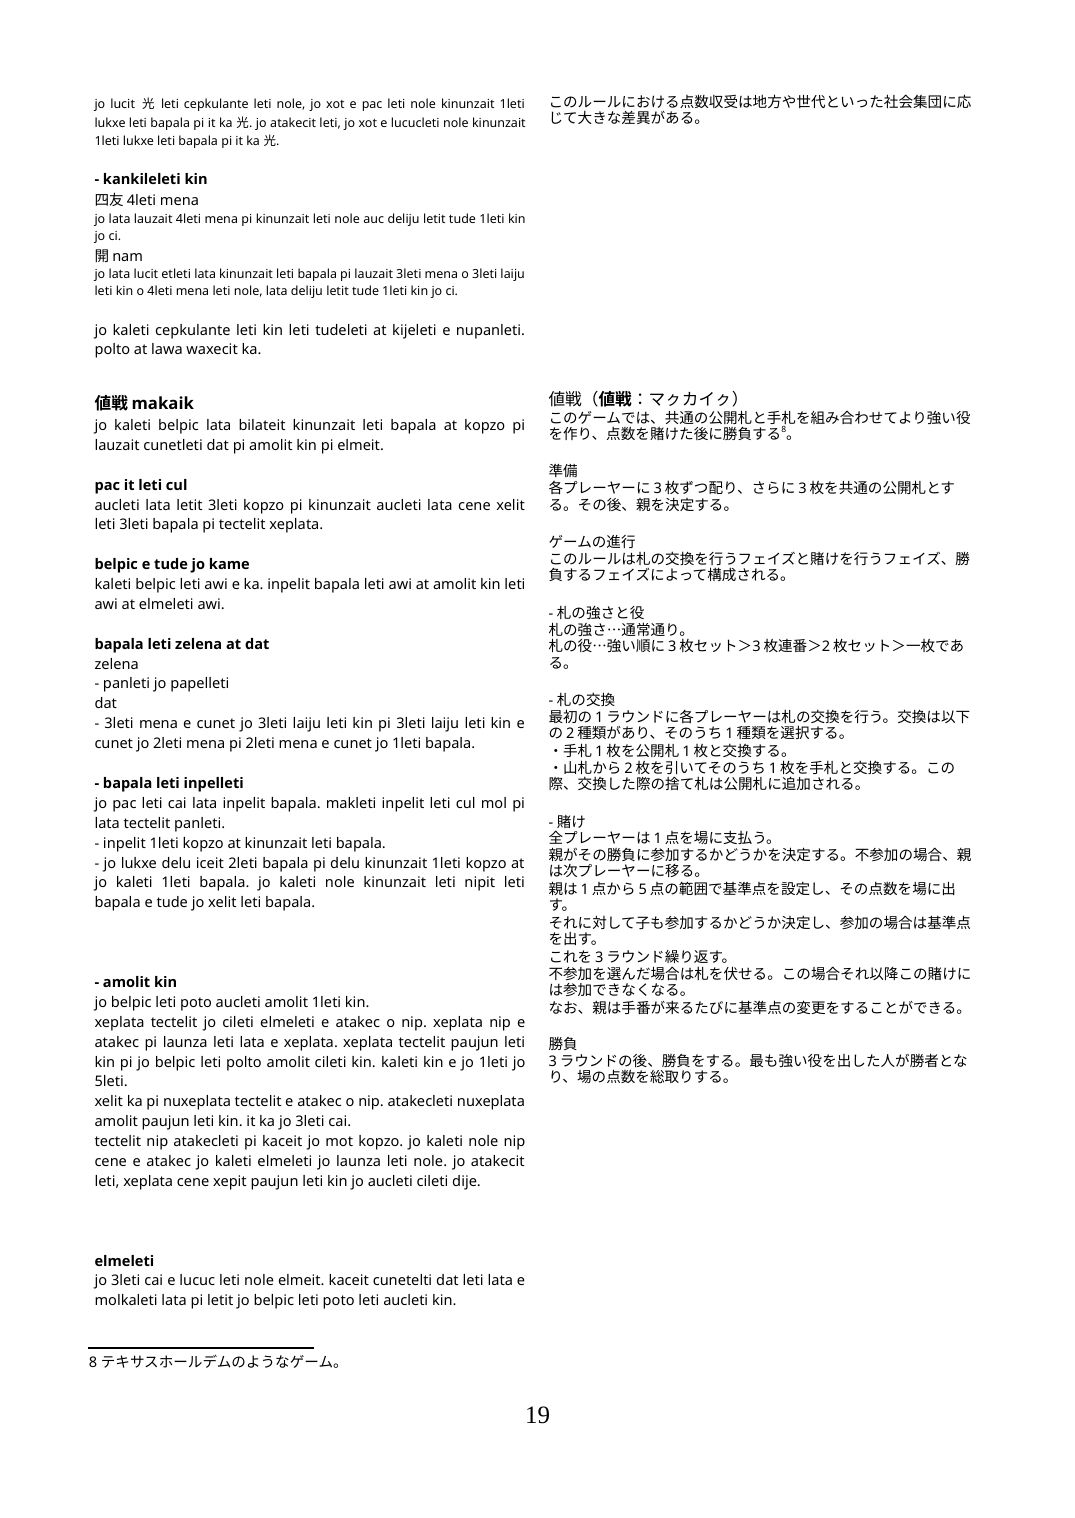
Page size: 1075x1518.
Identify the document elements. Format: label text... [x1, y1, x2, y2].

table_cell [532, 385, 542, 1316]
table_cell jo lucit 光 leti cepkulante leti nole, jo xot e pac leti nole kinunzait 1leti lukxe leti bapala pi it ka 光. jo atakecit leti, jo xot e lucucleti nole kinunzait 1leti lukxe leti bapala pi it ka 光. - kankileleti kin 四友 4leti mena jo lata lauzait 4leti mena pi kinunzait leti nole auc deliju letit tude 1leti kin jo ci. 開 nam jo lata lucit etleti lata kinunzait leti bapala pi lauzait 3leti mena o 3leti laiju leti kin o 4leti mena leti nole, lata deliju letit tude 1leti kin jo ci. jo kaleti cepkulante leti kin leti tudeleti at kijeleti e nupanleti. polto at lawa waxecit ka. [89, 89, 531, 385]
table_cell 値戦 makaik jo kaleti belpic lata bilateit kinunzait leti bapala at kopzo pi lauzait cunetleti dat pi amolit kin pi elmeit. pac it leti cul aucleti lata letit 3leti kopzo pi kinunzait aucleti lata cene xelit leti 3leti bapala pi tectelit xeplata. belpic e tude jo kame kaleti belpic leti awi e ka. inpelit bapala leti awi at amolit kin leti awi at elmeleti awi. bapala leti zelena at dat zelena - panleti jo papelleti dat - 3leti mena e cunet jo 3leti laiju leti kin pi 3leti laiju leti kin e cunet jo 2leti mena pi 2leti mena e cunet jo 1leti bapala. - bapala leti inpelleti jo pac leti cai lata inpelit bapala. makleti inpelit leti cul mol pi lata tectelit panleti. - inpelit 1leti kopzo at kinunzait leti bapala. - jo lukxe delu iceit 2leti bapala pi delu kinunzait 1leti kopzo at jo kaleti 1leti bapala. jo kaleti nole kinunzait leti nipit leti bapala e tude jo xelit leti bapala. - amolit kin jo belpic leti poto aucleti amolit 1leti kin. xeplata tectelit jo cileti elmeleti e atakec o nip. xeplata nip e atakec pi launza leti lata e xeplata. xeplata tectelit paujun leti kin pi jo belpic leti polto amolit cileti kin. kaleti kin e jo 1leti jo 5leti. xelit ka pi nuxeplata tectelit e atakec o nip. atakecleti nuxeplata amolit paujun leti kin. it ka jo 3leti cai. tectelit nip atakecleti pi kaceit jo mot kopzo. jo kaleti nole nip cene e atakec jo kaleti elmeleti jo launza leti nole. jo atakecit leti, xeplata cene xepit paujun leti kin jo aucleti cileti dije. elmeleti jo 3leti cai e lucuc leti nole elmeit. kaceit cunetelti dat leti lata e molkaleti lata pi letit jo belpic leti poto leti aucleti kin. [89, 385, 531, 1316]
table_cell [532, 89, 542, 385]
table_cell 値戦（値戦：マㇰカイㇰ） このゲームでは、共通の公開札と手札を組み合わせてより強い役を作り、点数を賭けた後に勝負する。 準備 各プレーヤーに3枚ずつ配り、さらに3枚を共通の公開札とする。その後、親を決定する。 ゲームの進行 このルールは札の交換を行うフェイズと賭けを行うフェイズ、勝負するフェイズによって構成される。 - 札の強さと役 札の強さ…通常通り。 札の役…強い順に3枚セット＞3枚連番＞2枚セット＞一枚である。 - 札の交換 最初の1ラウンドに各プレーヤーは札の交換を行う。交換は以下の2種類があり、そのうち1種類を選択する。 ・手札1枚を公開札1枚と交換する。 ・山札から2枚を引いてそのうち1枚を手札と交換する。この際、交換した際の捨て札は公開札に追加される。 - 賭け 全プレーヤーは1点を場に支払う。 親がその勝負に参加するかどうかを決定する。不参加の場合、親は次プレーヤーに移る。 親は1点から5点の範囲で基準点を設定し、その点数を場に出す。 それに対して子も参加するかどうか決定し、参加の場合は基準点を出す。 これを3ラウンド繰り返す。 不参加を選んだ場合は札を伏せる。この場合それ以降この賭けには参加できなくなる。 なお、親は手番が来るたびに基準点の変更をすることができる。 勝負 3ラウンドの後、勝負をする。最も強い役を出した人が勝者となり、場の点数を総取りする。 [543, 385, 985, 1316]
table_cell このルールにおける点数収受は地方や世代といった社会集団に応じて大きな差異がある。 [543, 89, 985, 385]
